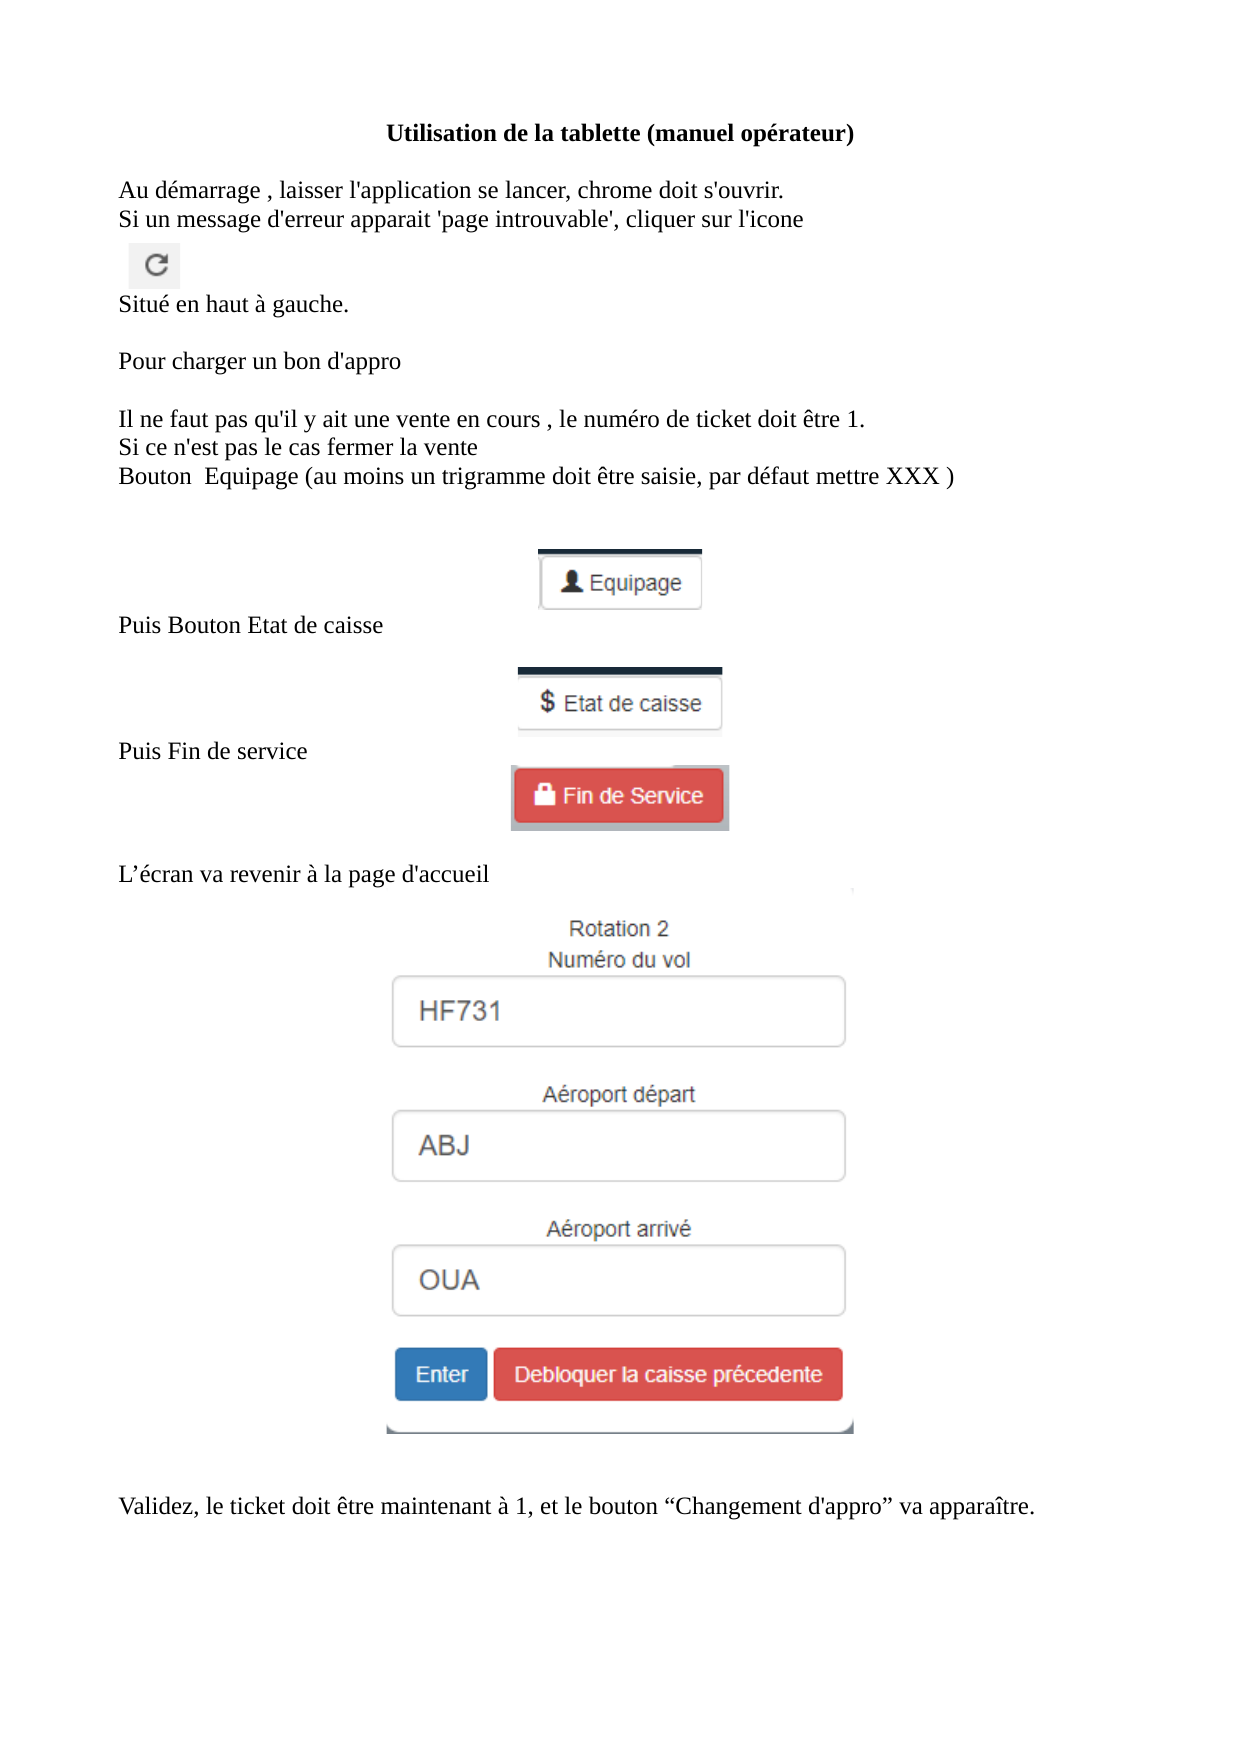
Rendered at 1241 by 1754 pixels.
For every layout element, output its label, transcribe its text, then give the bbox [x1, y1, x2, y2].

text Puis Bouton Etat de caisse [118, 547, 1122, 639]
text Au démarrage , laisser l'application se lancer, chrome doit s'ouvrir. [118, 176, 1122, 204]
text L’écran va revenir à la page d'accueil [118, 859, 1122, 888]
picture [510, 765, 730, 831]
text Situé en haut à gauche. [118, 233, 1122, 317]
text Utilisation de la tablette (manuel opérateur) [118, 118, 1122, 147]
text Il ne faut pas qu'il y ait une vente en cours , le numéro de ticket doit être 1. [118, 404, 1122, 432]
text Pour charger un bon d'appro [118, 346, 1122, 375]
text Validez, le ticket doit être maintenant à 1, et le bouton “Changement d'appro” va apparaître. [118, 1491, 1122, 1520]
text Si ce n'est pas le cas fermer la vente [118, 432, 1122, 461]
picture [517, 667, 723, 737]
text Puis Fin de service [118, 667, 1122, 765]
picture [538, 549, 703, 610]
picture [386, 888, 854, 1434]
picture [128, 243, 181, 289]
text Bouton Equipage (au moins un trigramme doit être saisie, par défaut mettre XXX ) [118, 461, 1122, 490]
text Si un message d'erreur apparait 'page introuvable', cliquer sur l'icone [118, 204, 1122, 233]
